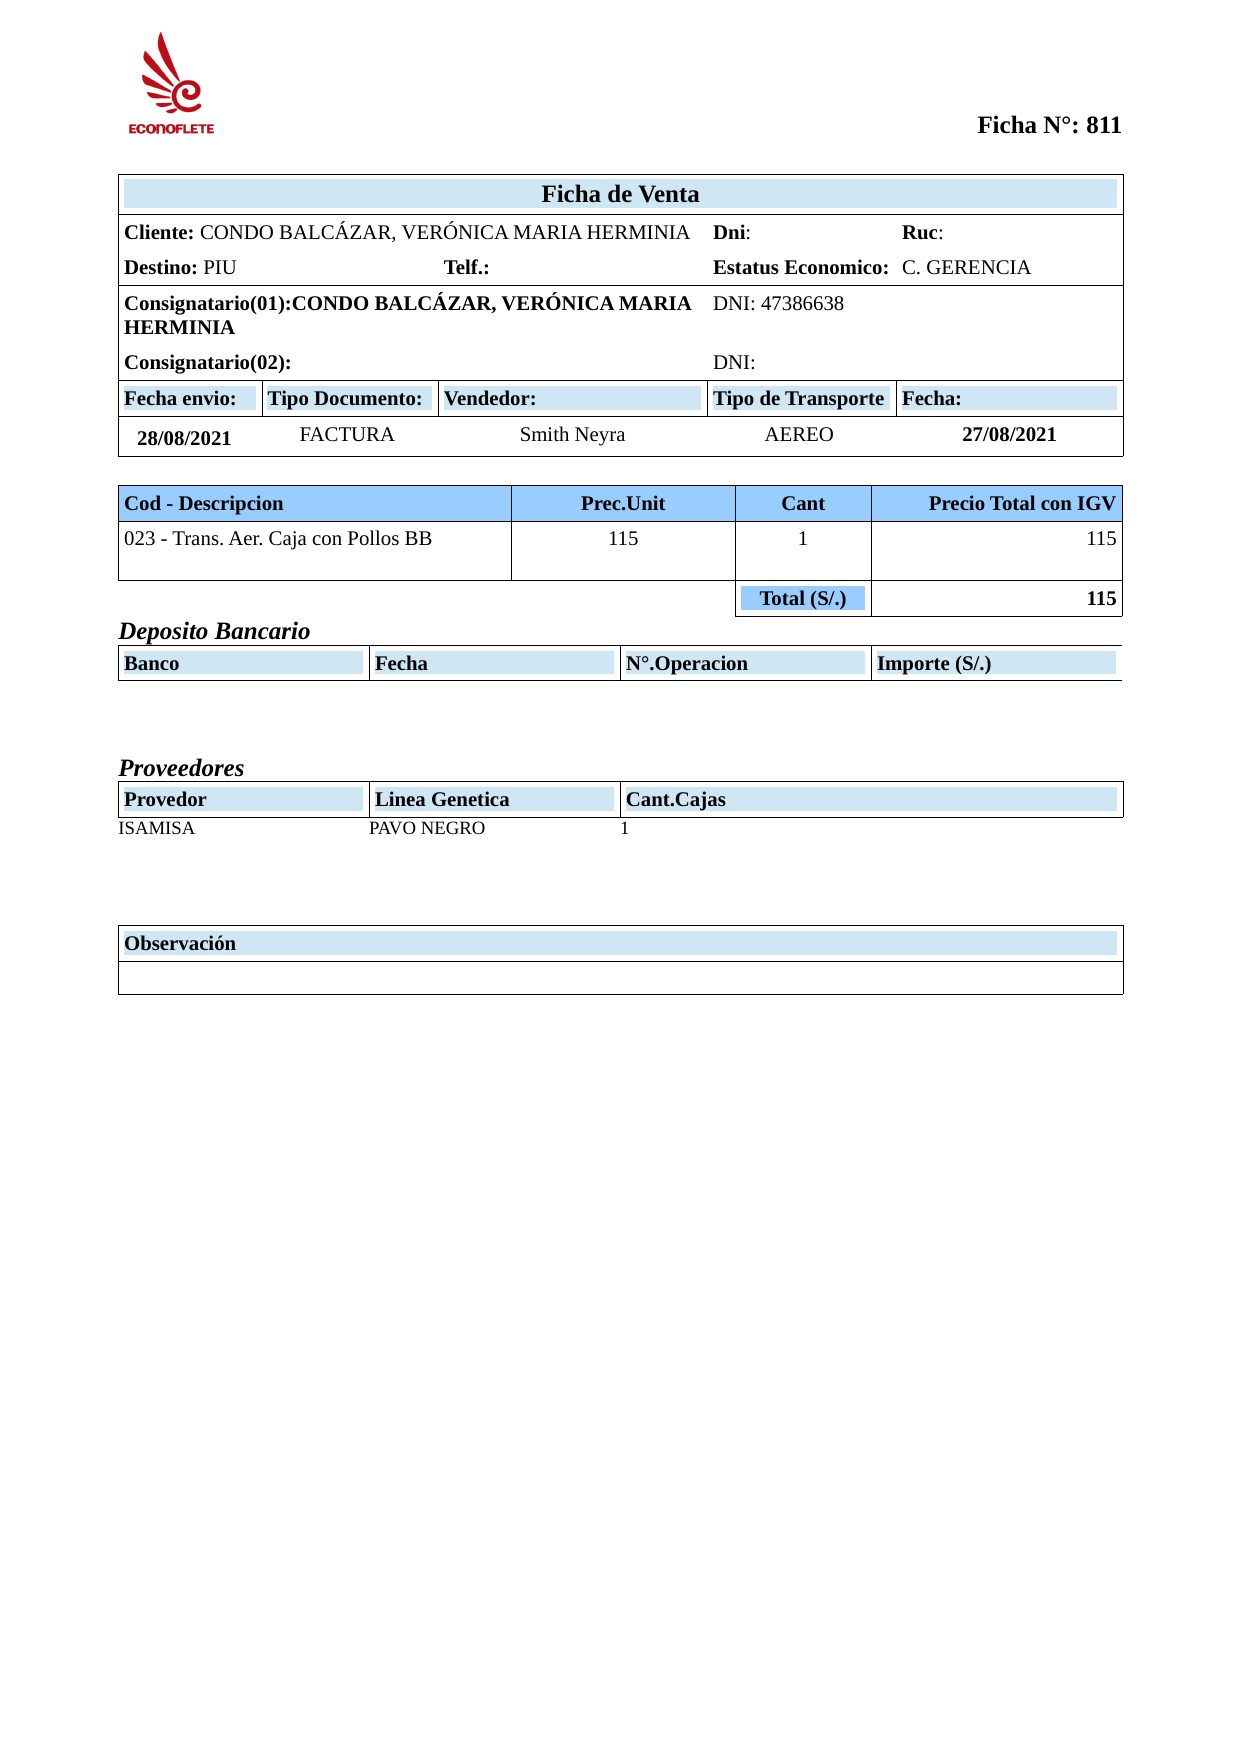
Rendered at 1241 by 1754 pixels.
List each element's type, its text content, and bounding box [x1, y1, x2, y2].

table_cell [118, 705, 369, 728]
table_header Banco [119, 646, 369, 680]
table_cell 27/08/2021 [896, 417, 1123, 456]
table_cell [369, 839, 620, 860]
table_cell [871, 681, 1122, 704]
table_cell [620, 681, 871, 704]
table_cell [118, 729, 369, 753]
table_cell 023 - Trans. Aer. Caja con Pollos BB [119, 522, 511, 580]
table_cell [871, 705, 1122, 728]
table_cell 28/08/2021 [119, 417, 262, 456]
table_cell Telf.: [438, 249, 707, 285]
table_header Ficha de Venta [119, 175, 1123, 214]
table_cell DNI: 47386638 [707, 286, 1123, 344]
table_cell 115 [512, 522, 735, 580]
table_header Cod - Descripcion [119, 486, 511, 521]
table_cell [620, 860, 1123, 882]
table_cell [369, 882, 620, 903]
table_cell [118, 681, 369, 704]
table_header Provedor [119, 782, 369, 817]
table_cell Tipo Documento: [263, 381, 438, 416]
table_cell Ruc: [896, 215, 1123, 249]
table_cell [620, 882, 1123, 903]
table_cell Tipo de Transporte [708, 381, 896, 416]
table_header Precio Total con IGV [872, 486, 1122, 521]
table_cell [369, 860, 620, 882]
table_cell [369, 705, 620, 728]
table_cell [871, 729, 1122, 753]
table_cell 1 [736, 522, 871, 580]
table_header Observación [119, 926, 1123, 961]
table_cell Estatus Economico: [707, 249, 896, 285]
table_cell [118, 839, 369, 860]
table_cell 1 [620, 818, 1123, 839]
table_cell [620, 839, 1123, 860]
table_header Linea Genetica [370, 782, 620, 817]
table_cell [118, 581, 511, 616]
table_header Importe (S/.) [872, 646, 1122, 680]
table_header Cant.Cajas [621, 782, 1123, 817]
table_cell [369, 681, 620, 704]
table_header Prec.Unit [512, 486, 735, 521]
table_header Cant [736, 486, 871, 521]
table_cell Cliente: CONDO BALCÁZAR, VERÓNICA MARIA HERMINIA [119, 215, 707, 249]
table_cell Consignatario(01):CONDO BALCÁZAR, VERÓNICA MARIA HERMINIA [119, 286, 707, 344]
table_cell [620, 903, 1123, 925]
table_cell Vendedor: [439, 381, 707, 416]
table_cell AEREO [707, 417, 896, 456]
table_cell 115 [872, 522, 1122, 580]
table_cell [118, 860, 369, 882]
table_header N°.Operacion [621, 646, 871, 680]
text Deposito Bancario [118, 616, 1122, 645]
picture [118, 31, 225, 134]
table_cell Smith Neyra [438, 417, 707, 456]
table_cell Fecha envio: [119, 381, 262, 416]
table_cell [118, 903, 369, 925]
table_cell Total (S/.) [736, 581, 871, 616]
table_cell Destino: PIU [119, 249, 438, 285]
table_cell [369, 903, 620, 925]
table_cell [511, 581, 735, 616]
table_cell FACTURA [262, 417, 438, 456]
table_cell Fecha: [897, 381, 1123, 416]
table_cell [369, 729, 620, 753]
text Proveedores [118, 753, 1122, 781]
table_cell PAVO NEGRO [369, 818, 620, 839]
table_cell C. GERENCIA [896, 249, 1123, 285]
table_cell DNI: [707, 345, 1123, 380]
table_cell [620, 729, 871, 753]
table_header Fecha [370, 646, 620, 680]
table_cell ISAMISA [118, 818, 369, 839]
table_cell 115 [872, 581, 1122, 616]
table_cell [118, 882, 369, 903]
table_cell [119, 962, 1123, 994]
table_cell [620, 705, 871, 728]
table_cell Consignatario(02): [119, 345, 707, 380]
table_cell Dni: [707, 215, 896, 249]
